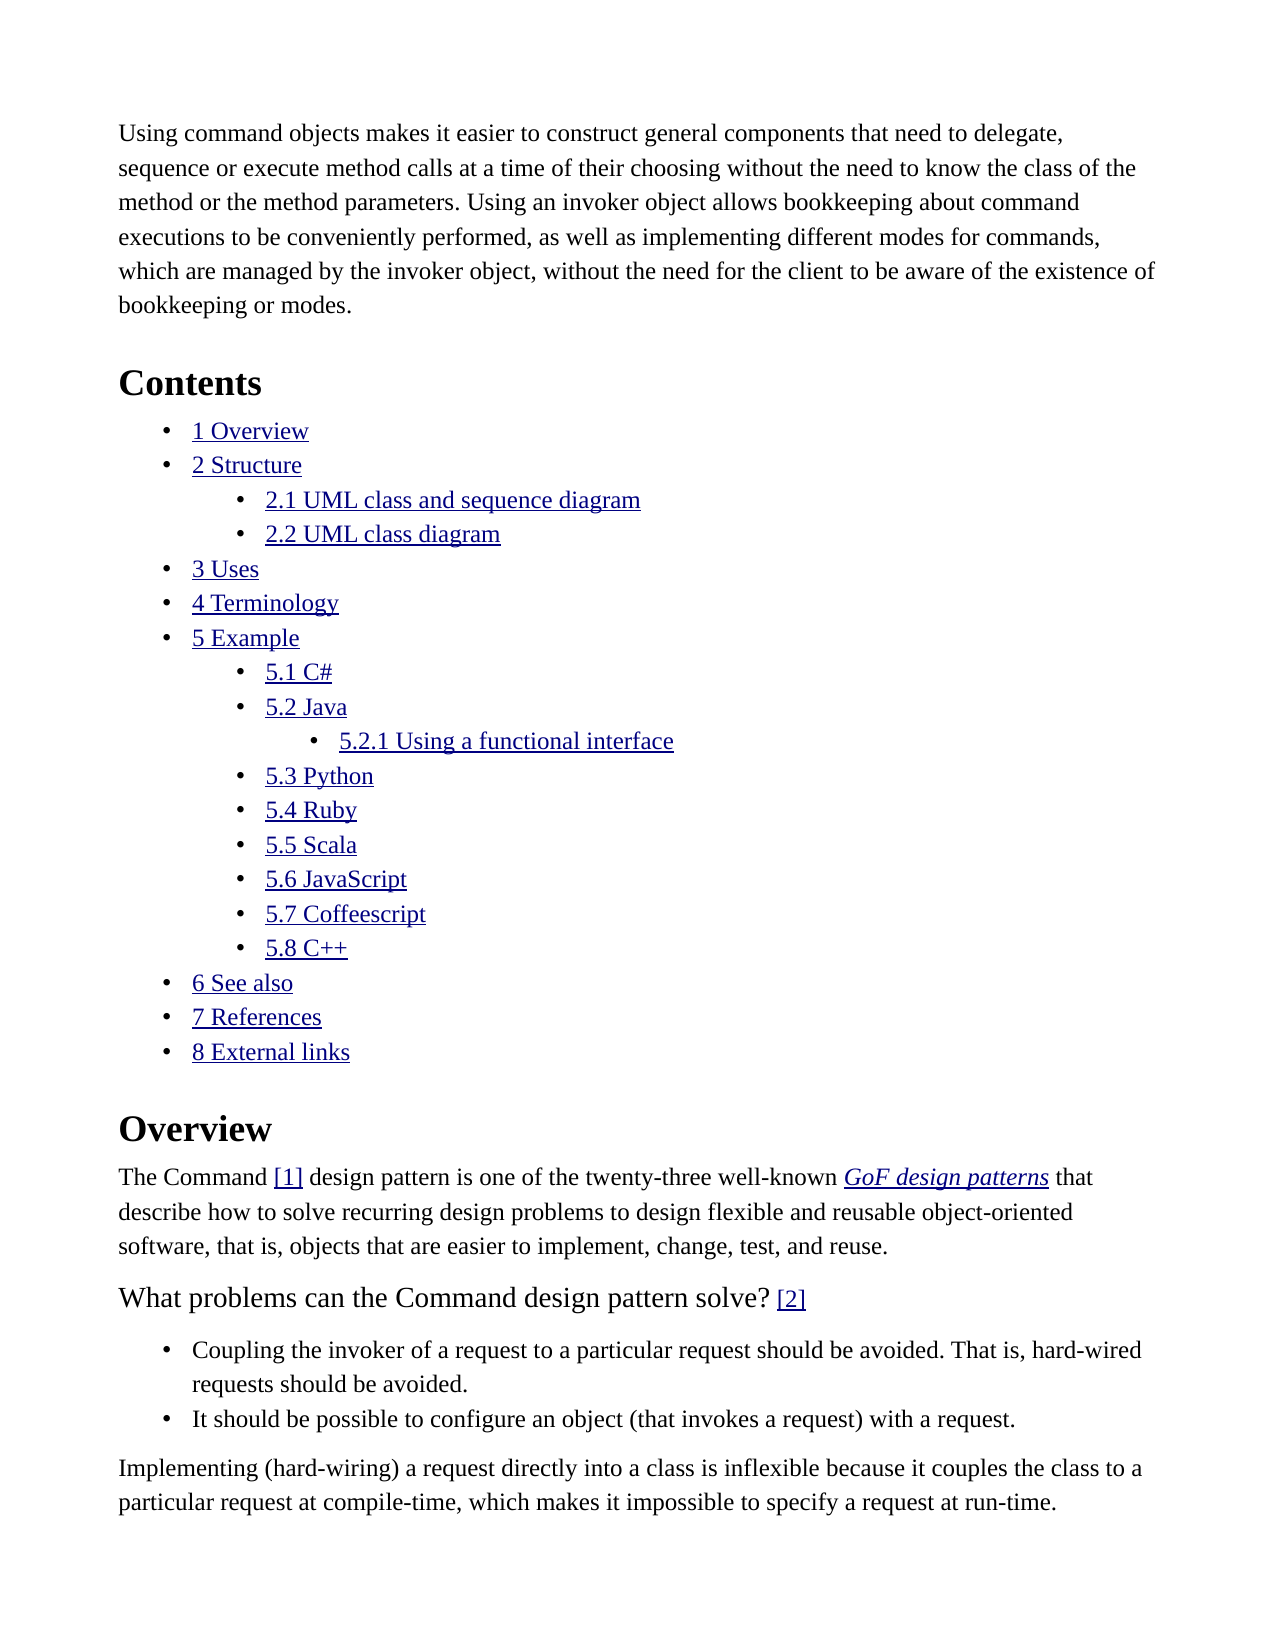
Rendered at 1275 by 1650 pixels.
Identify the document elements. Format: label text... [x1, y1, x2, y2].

list 8 External links [162, 1037, 1157, 1065]
list 5 Example [162, 623, 1157, 652]
list 5.6 JavaScript [236, 864, 1157, 893]
list 5.5 Scala [236, 830, 1157, 858]
list 5.3 Python [236, 761, 1157, 789]
list 5.7 Coffeescript [236, 899, 1157, 927]
list 6 See also [162, 968, 1157, 996]
subtitle Contents [118, 360, 1157, 403]
list 2.2 UML class diagram [236, 519, 1157, 548]
list 5.1 C# [236, 657, 1157, 686]
list 4 Terminology [162, 588, 1157, 617]
list 2.1 UML class and sequence diagram [236, 485, 1157, 514]
list 3 Uses [162, 554, 1157, 583]
text What problems can the Command design pattern solve? [2] [118, 1280, 1157, 1314]
list 5.4 Ruby [236, 795, 1157, 824]
list It should be possible to configure an object (that invokes a request) with a request. [162, 1404, 1157, 1433]
text Implementing (hard-wiring) a request directly into a class is inflexible because it couples the class to a particular request at compile-time, which makes it impossible to specify a request at run-time. [118, 1453, 1157, 1516]
list 5.8 C++ [236, 933, 1157, 962]
list 2 Structure [162, 451, 1157, 479]
list Coupling the invoker of a request to a particular request should be avoided. That is, hard-wired requests should be avoided. [162, 1335, 1157, 1398]
text Using command objects makes it easier to construct general components that need to delegate, sequence or execute method calls at a time of their choosing without the need to know the class of the method or the method parameters. Using an invoker object allows bookkeeping about command executions to be conveniently performed, as well as implementing different modes for commands, which are managed by the invoker object, without the need for the client to be aware of the existence of bookkeeping or modes. [118, 118, 1157, 319]
list 5.2 Java [236, 692, 1157, 721]
subtitle Overview [118, 1107, 1157, 1150]
list 5.2.1 Using a functional interface [309, 726, 1157, 755]
list 1 Overview [162, 416, 1157, 445]
text The Command [1] design pattern is one of the twenty-three well-known GoF design patterns that describe how to solve recurring design problems to design flexible and reusable object-oriented software, that is, objects that are easier to implement, change, test, and reuse. [118, 1162, 1157, 1260]
list 7 References [162, 1002, 1157, 1031]
